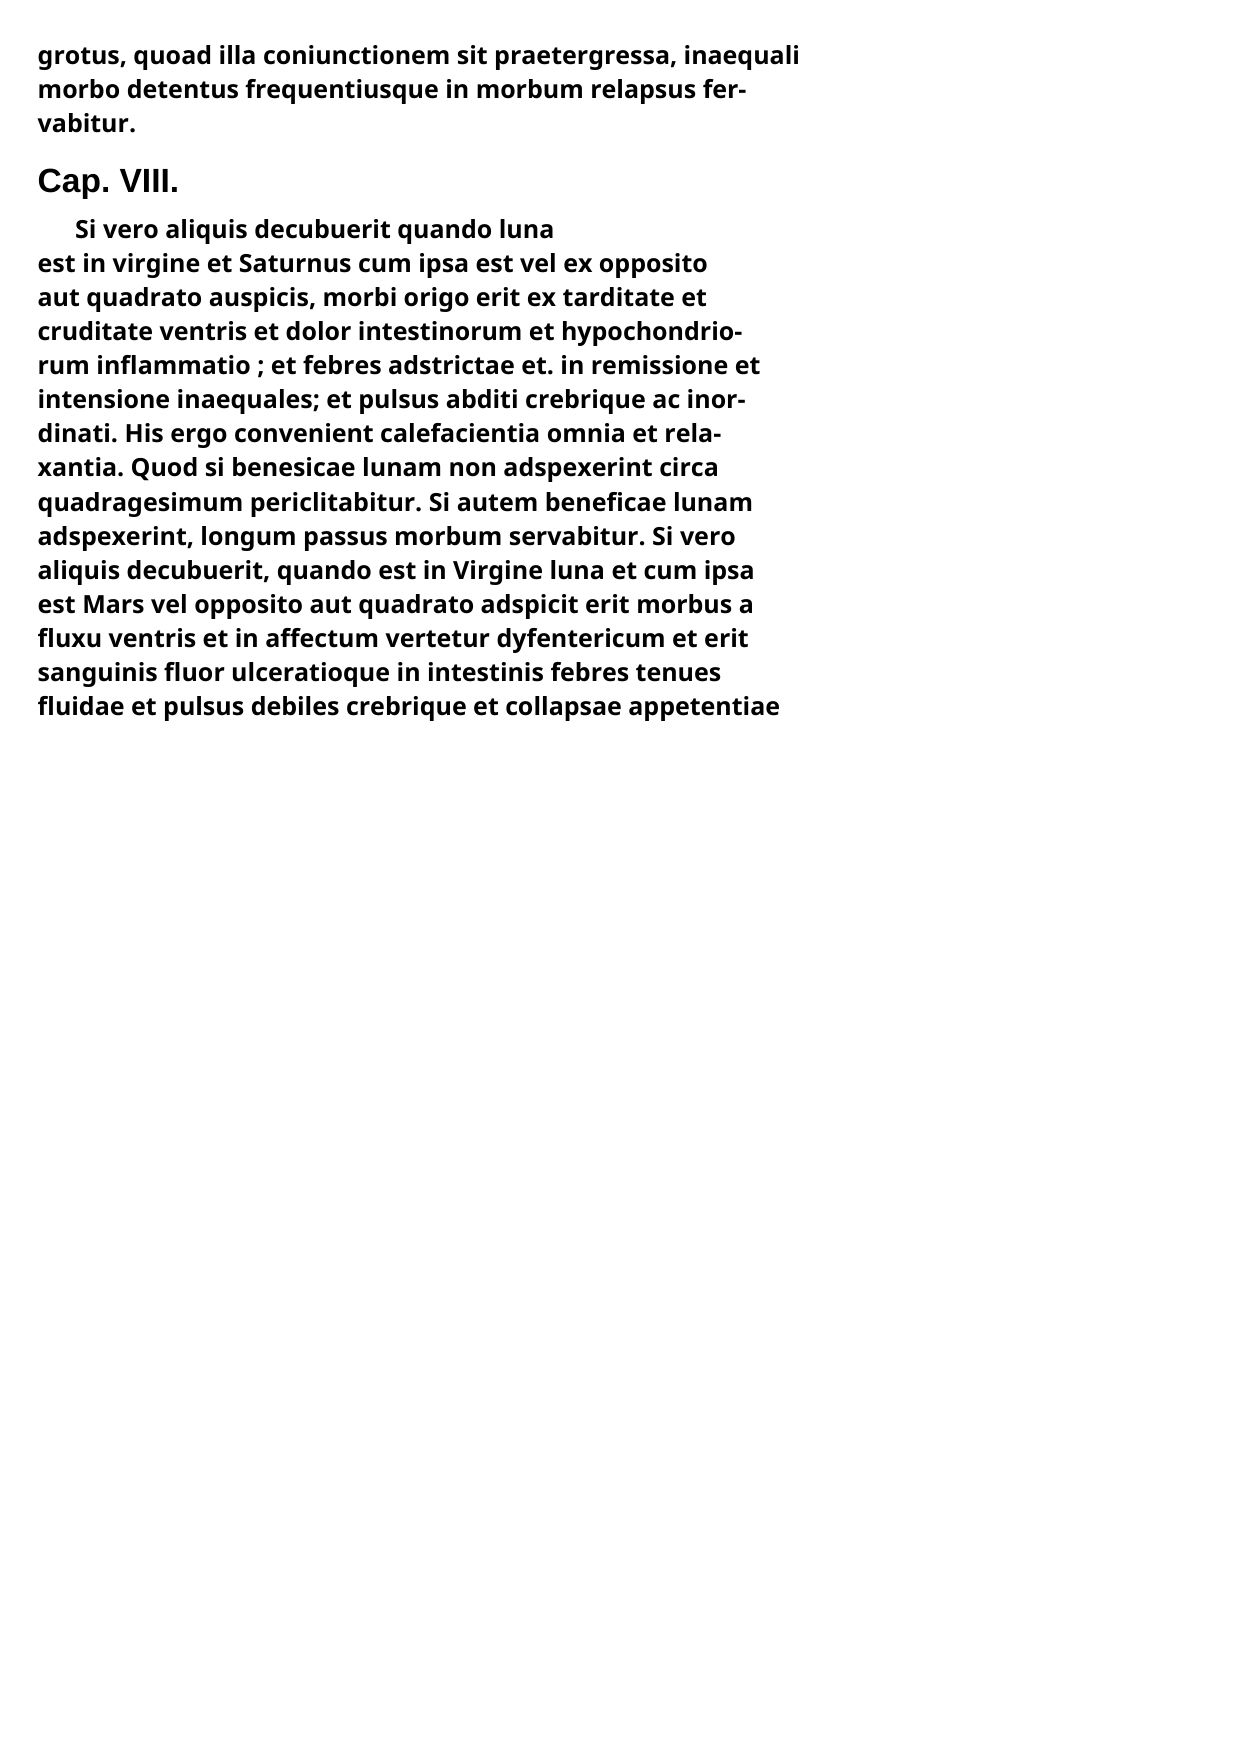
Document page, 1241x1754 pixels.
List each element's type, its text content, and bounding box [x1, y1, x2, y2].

text Si vero aliquis decubuerit quando luna est in virgine et Saturnus cum ipsa est vel ex opposito aut quadrato auspicis, morbi origo erit ex tarditate et cruditate ventris et dolor intestinorum et hypochondrio- rum inflammatio ; et febres adstrictae et. in remissione et intensione inaequales; et pulsus abditi crebrique ac inor- dinati. His ergo convenient calefacientia omnia et rela- xantia. Quod si benesicae lunam non adspexerint circa quadragesimum periclitabitur. Si autem beneficae lunam adspexerint, longum passus morbum servabitur. Si vero aliquis decubuerit, quando est in Virgine luna et cum ipsa est Mars vel opposito aut quadrato adspicit erit morbus a fluxu ventris et in affectum vertetur dyfentericum et erit sanguinis fluor ulceratioque in intestinis febres tenues fluidae et pulsus debiles crebrique et collapsae appetentiae [37, 212, 1203, 723]
text grotus, quoad illa coniunctionem sit praetergressa, inaequali morbo detentus frequentiusque in morbum relapsus fer- vabitur. [37, 37, 1203, 140]
subtitle Cap. VIII. [37, 161, 1203, 199]
